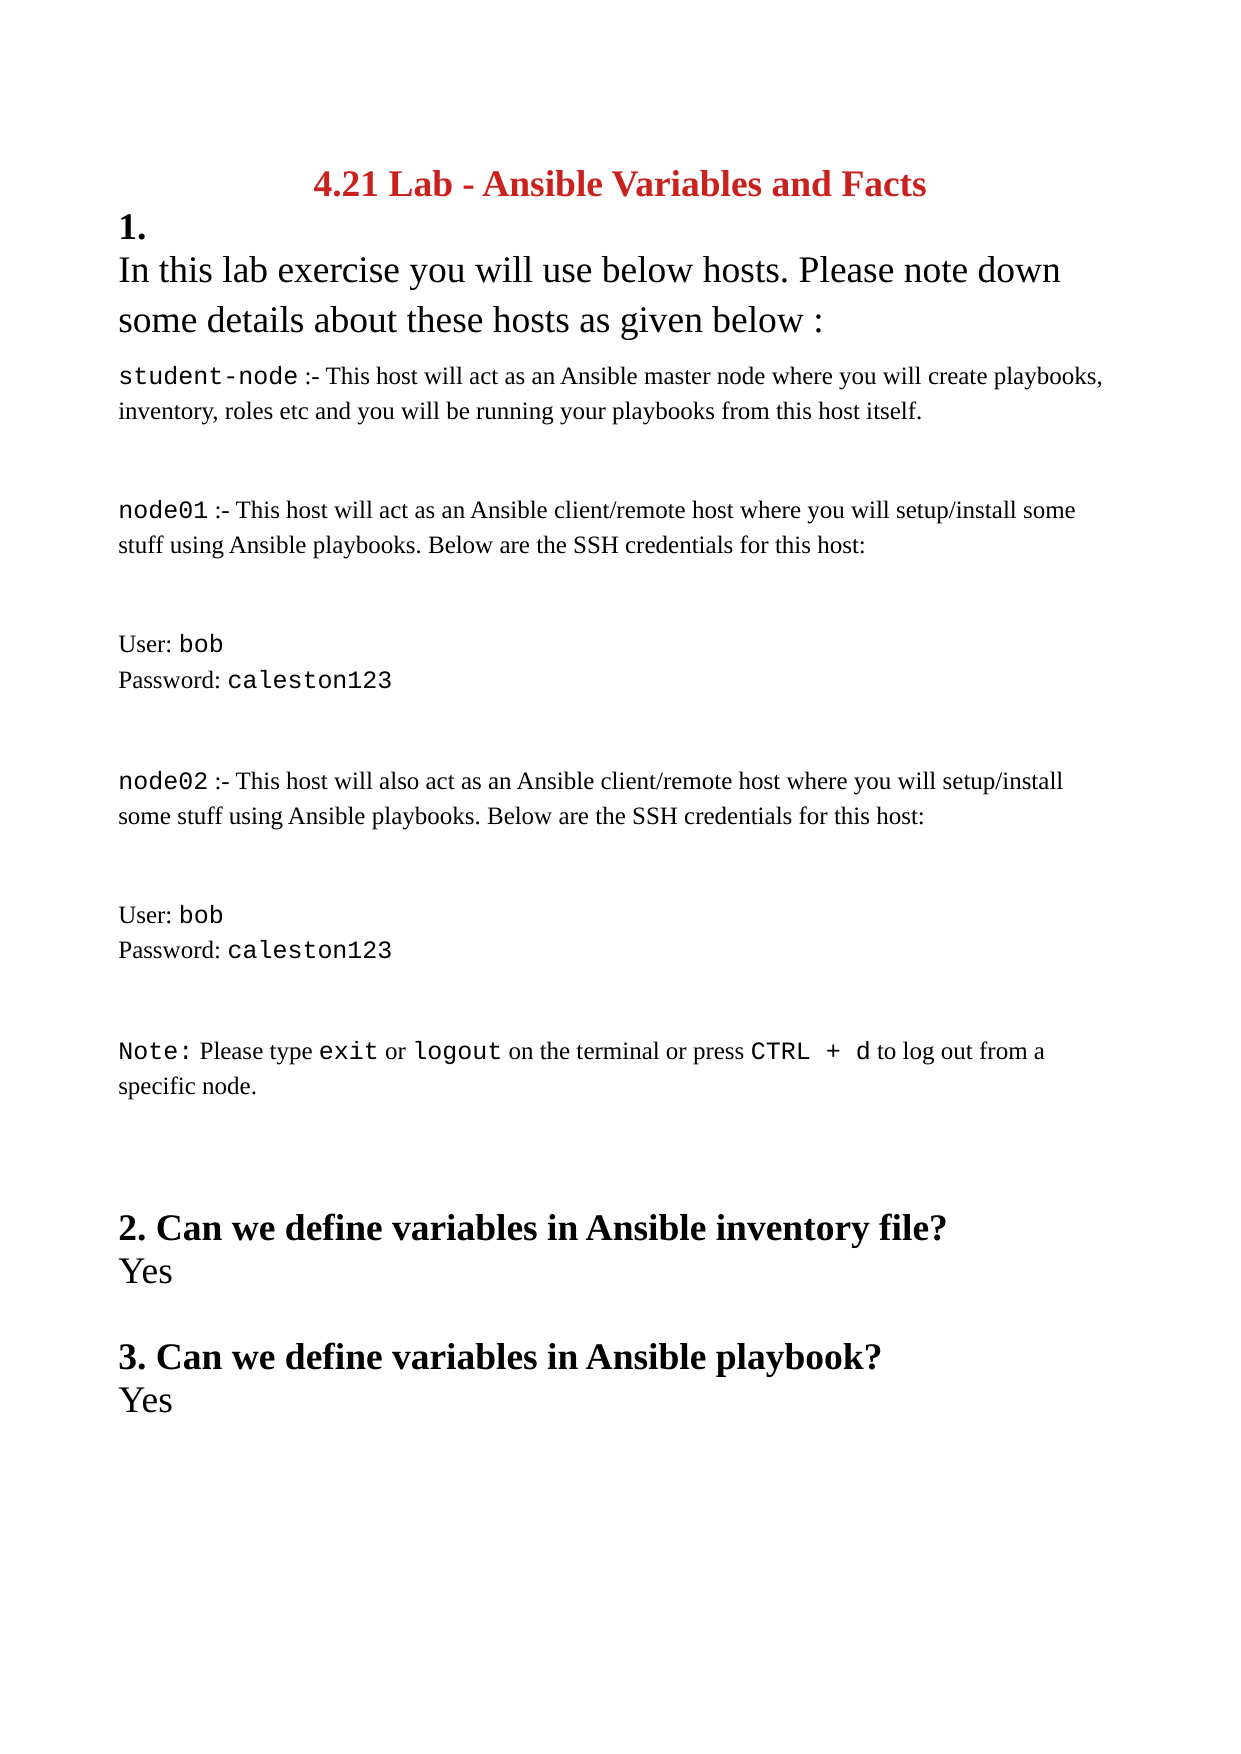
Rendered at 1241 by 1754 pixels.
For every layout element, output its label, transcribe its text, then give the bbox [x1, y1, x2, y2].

text 2. Can we define variables in Ansible inventory file? [118, 1205, 1122, 1248]
text 4.21 Lab - Ansible Variables and Facts [118, 161, 1122, 204]
text 3. Can we define variables in Ansible playbook? [118, 1334, 1122, 1378]
text 1. [118, 204, 1122, 247]
text Yes [118, 1378, 1122, 1421]
text Yes [118, 1248, 1122, 1291]
text student-node :- This host will act as an Ansible master node where you will create playbooks, inventory, roles etc and you will be running your playbooks from this host itself. node01 :- This host will act as an Ansible client/remote host where you will setup/install some stuff using Ansible playbooks. Below are the SSH credentials for this host: User: bob Password: caleston123 node02 :- This host will also act as an Ansible client/remote host where you will setup/install some stuff using Ansible playbooks. Below are the SSH credentials for this host: User: bob Password: caleston123 Note: Please type exit or logout on the terminal or press CTRL + d to log out from a specific node. [118, 361, 1122, 1100]
text In this lab exercise you will use below hosts. Please note down some details about these hosts as given below : [118, 247, 1122, 340]
